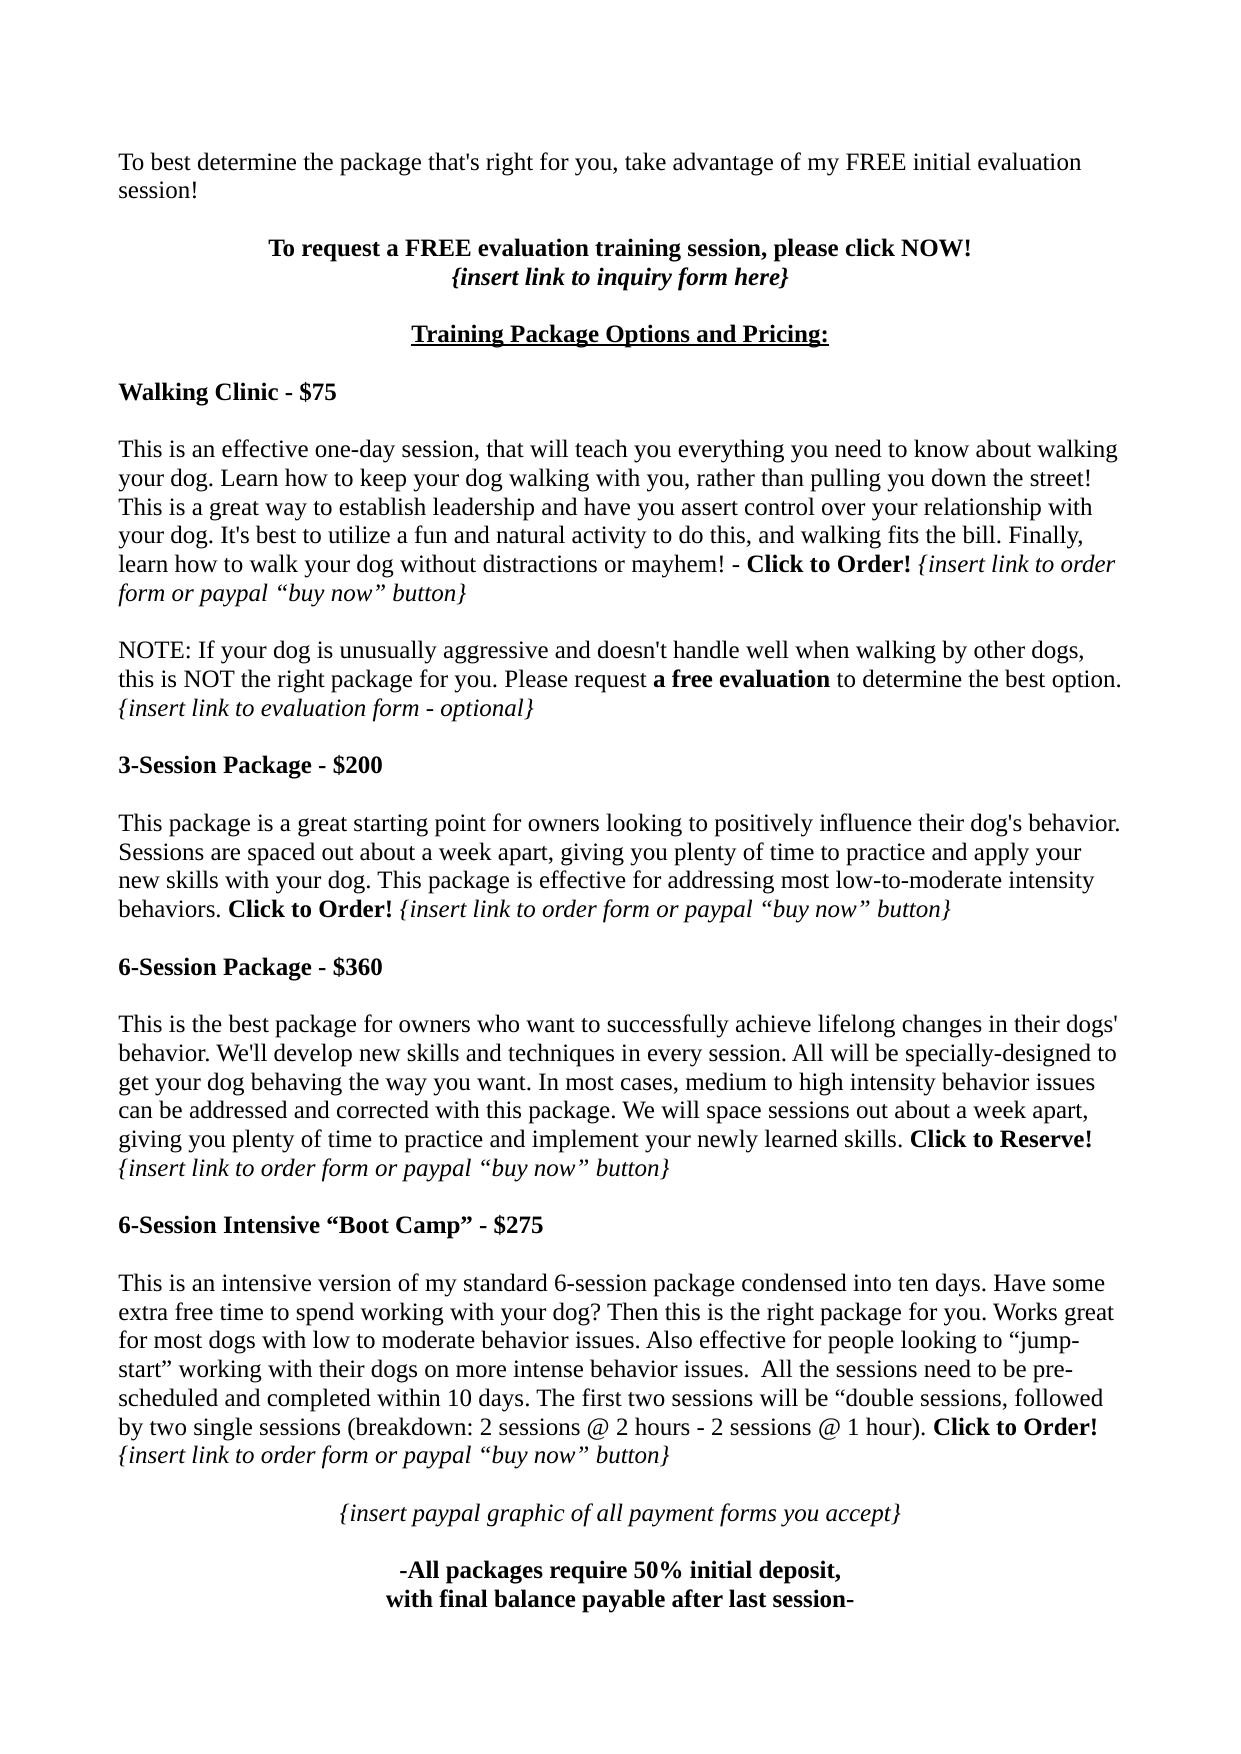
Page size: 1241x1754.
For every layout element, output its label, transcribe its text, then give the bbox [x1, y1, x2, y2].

subtitle To best determine the package that's right for you, take advantage of my FREE initial evaluation session! [118, 147, 1122, 204]
subtitle -All packages require 50% initial deposit, [118, 1556, 1122, 1584]
subtitle This is an intensive version of my standard 6-session package condensed into ten days. Have some extra free time to spend working with your dog? Then this is the right package for you. Works great for most dogs with low to moderate behavior issues. Also effective for people looking to “jump-start” working with their dogs on more intense behavior issues. All the sessions need to be pre-scheduled and completed within 10 days. The first two sessions will be “double sessions, followed by two single sessions (breakdown: 2 sessions @ 2 hours - 2 sessions @ 1 hour). Click to Order! {insert link to order form or paypal “buy now” button} [118, 1268, 1122, 1469]
subtitle Training Package Options and Pricing: [118, 319, 1122, 348]
subtitle This is the best package for owners who want to successfully achieve lifelong changes in their dogs' behavior. We'll develop new skills and techniques in every session. All will be specially-designed to get your dog behaving the way you want. In most cases, medium to high intensity behavior issues can be addressed and corrected with this package. We will space sessions out about a week apart, giving you plenty of time to practice and implement your newly learned skills. Click to Reserve! {insert link to order form or paypal “buy now” button} [118, 1009, 1122, 1182]
subtitle {insert paypal graphic of all payment forms you accept} [118, 1498, 1122, 1527]
subtitle To request a FREE evaluation training session, please click NOW! [118, 233, 1122, 262]
subtitle with final balance payable after last session- [118, 1584, 1122, 1613]
subtitle This package is a great starting point for owners looking to positively influence their dog's behavior. Sessions are spaced out about a week apart, giving you plenty of time to practice and apply your new skills with your dog. This package is effective for addressing most low-to-moderate intensity behaviors. Click to Order! {insert link to order form or paypal “buy now” button} [118, 808, 1122, 923]
subtitle Walking Clinic - $75 [118, 377, 1122, 406]
subtitle 6-Session Package - $360 [118, 952, 1122, 981]
subtitle 6-Session Intensive “Boot Camp” - $275 [118, 1211, 1122, 1239]
subtitle 3-Session Package - $200 [118, 751, 1122, 779]
subtitle This is an effective one-day session, that will teach you everything you need to know about walking your dog. Learn how to keep your dog walking with you, rather than pulling you down the street! This is a great way to establish leadership and have you assert control over your relationship with your dog. It's best to utilize a fun and natural activity to do this, and walking fits the bill. Finally, learn how to walk your dog without distractions or mayhem! - Click to Order! {insert link to order form or paypal “buy now” button} NOTE: If your dog is unusually aggressive and doesn't handle well when walking by other dogs, this is NOT the right package for you. Please request a free evaluation to determine the best option. {insert link to evaluation form - optional} [118, 434, 1122, 722]
subtitle {insert link to inquiry form here} [118, 262, 1122, 291]
